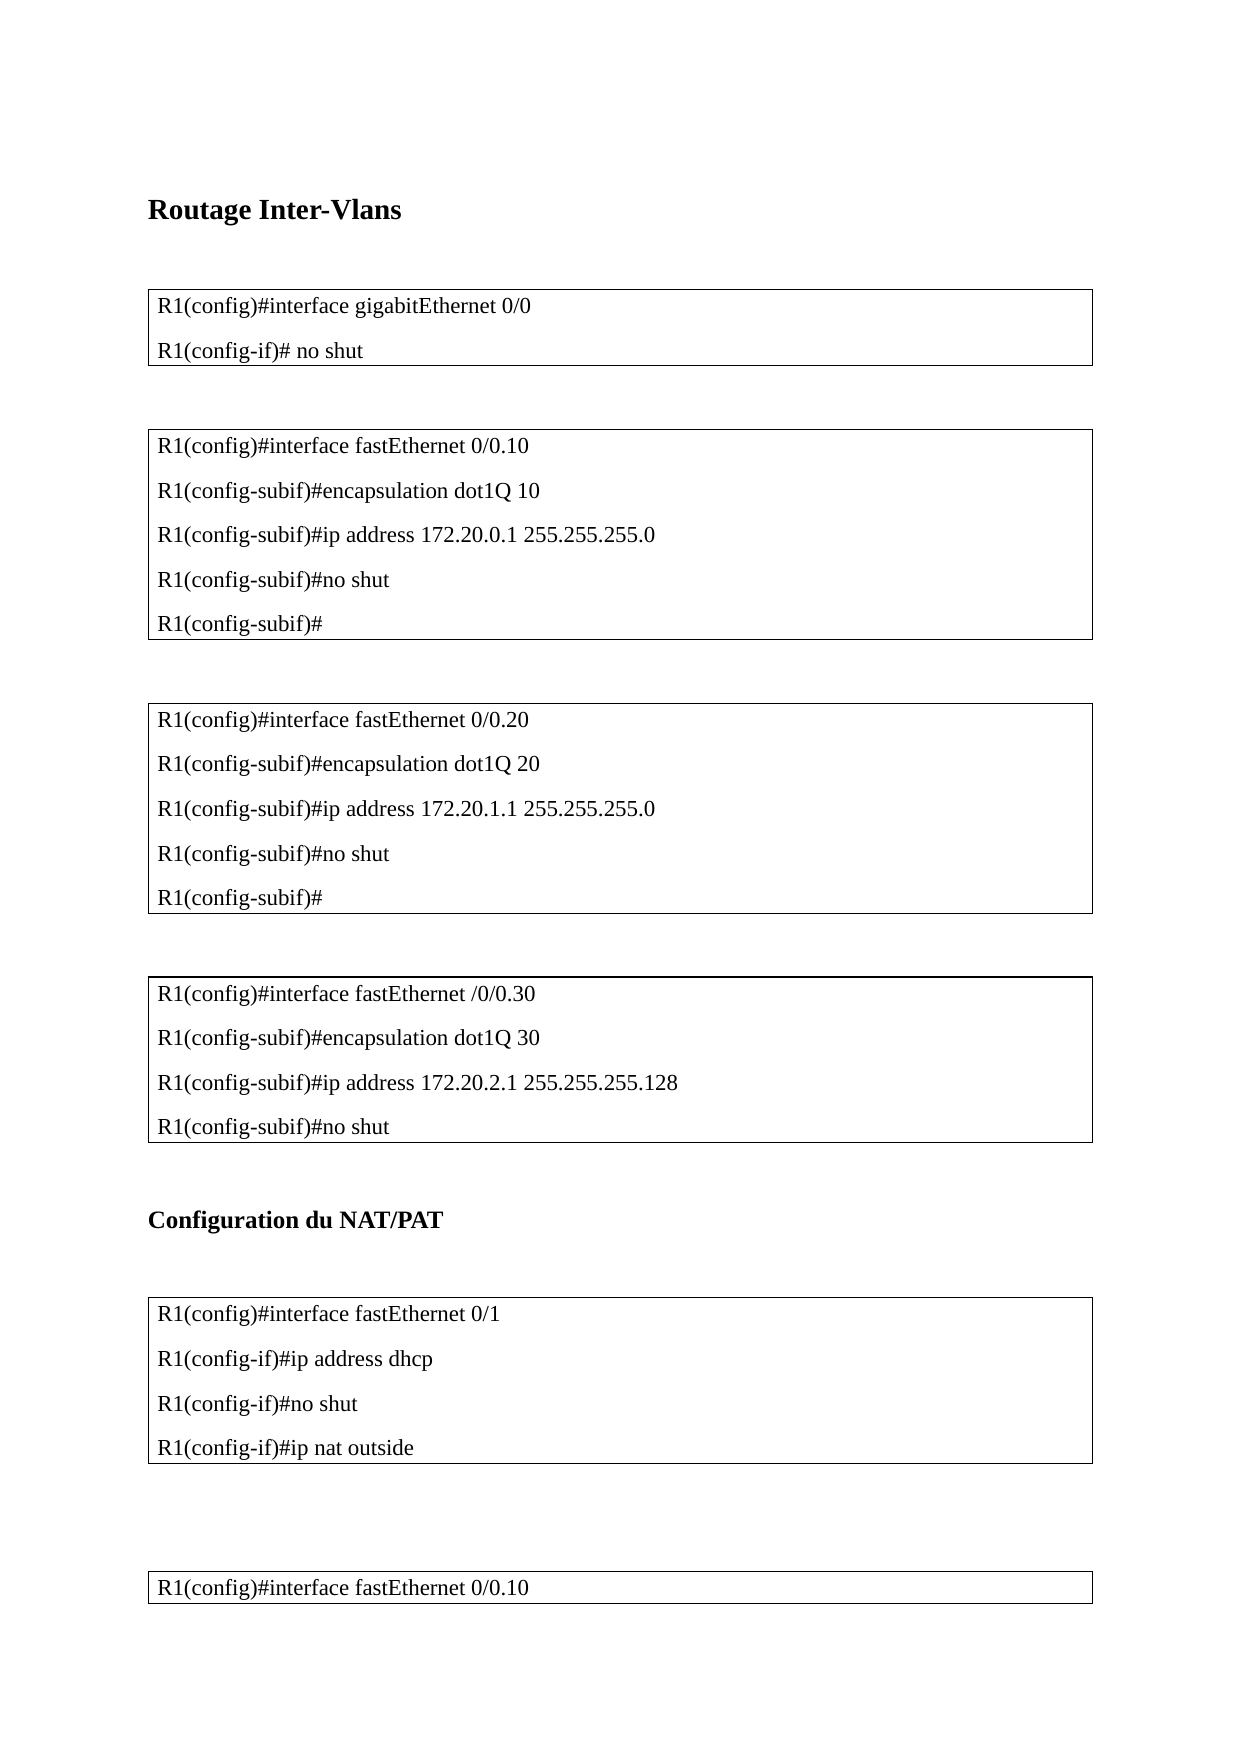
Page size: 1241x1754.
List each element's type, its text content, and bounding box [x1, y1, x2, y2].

text R1(config-if)#ip address dhcp [149, 1342, 1092, 1371]
text R1(config-if)#ip nat outside [149, 1431, 1092, 1463]
text Configuration du NAT/PAT [148, 1206, 1093, 1234]
text R1(config-subif)#no shut [149, 563, 1092, 592]
text R1(config-if)# no shut [149, 333, 1092, 365]
text R1(config-subif)# [149, 607, 1092, 639]
text Routage Inter-Vlans [148, 192, 1093, 226]
text R1(config-subif)#encapsulation dot1Q 30 [149, 1021, 1092, 1051]
text R1(config)#interface fastEthernet /0/0.30 [149, 978, 1092, 1006]
text R1(config-subif)#ip address 172.20.2.1 255.255.255.128 [149, 1066, 1092, 1095]
text R1(config-subif)#no shut [149, 1110, 1092, 1142]
text R1(config-if)#no shut [149, 1386, 1092, 1416]
text R1(config)#interface fastEthernet 0/0.20 [149, 704, 1092, 732]
text R1(config-subif)# [149, 881, 1092, 913]
text R1(config-subif)#ip address 172.20.1.1 255.255.255.0 [149, 792, 1092, 821]
text R1(config-subif)#encapsulation dot1Q 10 [149, 473, 1092, 503]
text R1(config-subif)#ip address 172.20.0.1 255.255.255.0 [149, 518, 1092, 548]
text R1(config)#interface fastEthernet 0/1 [149, 1298, 1092, 1327]
text R1(config)#interface fastEthernet 0/0.10 [149, 1572, 1092, 1603]
text R1(config)#interface gigabitEthernet 0/0 [149, 290, 1092, 318]
text R1(config)#interface fastEthernet 0/0.10 [149, 430, 1092, 458]
text R1(config-subif)#no shut [149, 836, 1092, 866]
text R1(config-subif)#encapsulation dot1Q 20 [149, 747, 1092, 777]
